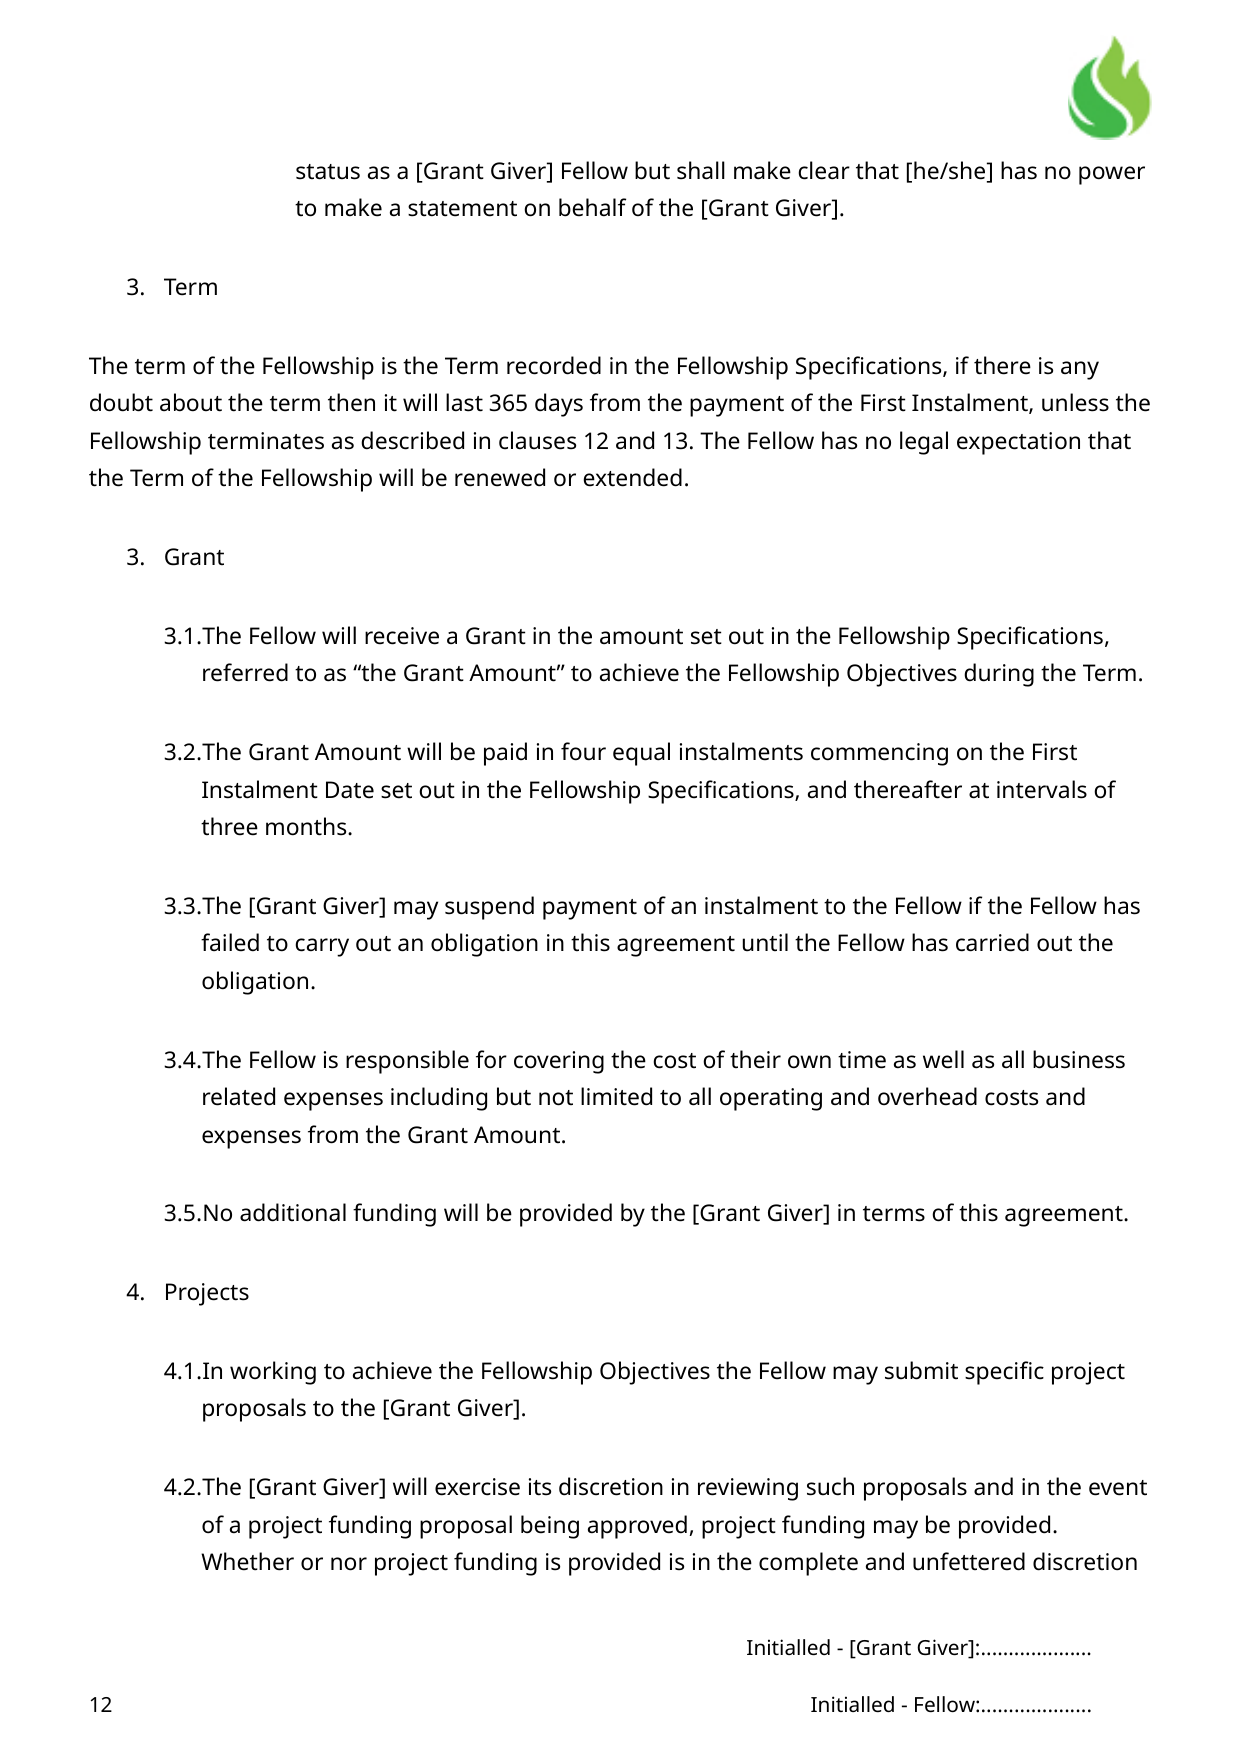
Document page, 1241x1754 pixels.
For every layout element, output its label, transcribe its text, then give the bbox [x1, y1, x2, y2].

subtitle The Fellow is responsible for covering the cost of their own time as well as all business related expenses including but not limited to all operating and overhead costs and expenses from the Grant Amount. [163, 1043, 1152, 1150]
subtitle The [Grant Giver] will exercise its discretion in reviewing such proposals and in the event of a project funding proposal being approved, project funding may be provided. Whether or nor project funding is provided is in the complete and unfettered discretion [163, 1471, 1152, 1577]
subtitle In working to achieve the Fellowship Objectives the Fellow may submit specific project proposals to the [Grant Giver]. [163, 1355, 1152, 1423]
subtitle Term [126, 271, 1152, 302]
subtitle The term of the Fellowship is the Term recorded in the Fellowship Specifications, if there is any doubt about the term then it will last 365 days from the payment of the First Instalment, unless the Fellowship terminates as described in clauses 12 and 13. The Fellow has no legal expectation that the Term of the Fellowship will be renewed or extended. [88, 350, 1152, 493]
subtitle The [Grant Giver] may suspend payment of an instalment to the Fellow if the Fellow has failed to carry out an obligation in this agreement until the Fellow has carried out the obligation. [163, 890, 1152, 996]
subtitle The Grant Amount will be paid in four equal instalments commencing on the First Instalment Date set out in the Fellowship Specifications, and thereafter at intervals of three months. [163, 736, 1152, 842]
picture [1089, 35, 1152, 114]
subtitle No additional funding will be provided by the [Grant Giver] in terms of this agreement. [163, 1197, 1152, 1228]
subtitle Grant [126, 541, 1152, 572]
subtitle status as a [Grant Giver] Fellow but shall make clear that [he/she] has no power to make a statement on behalf of the [Grant Giver]. [220, 155, 1152, 223]
subtitle Projects [126, 1276, 1152, 1307]
subtitle The Fellow will receive a Grant in the amount set out in the Fellowship Specifications, referred to as “the Grant Amount” to achieve the Fellowship Objectives during the Term. [163, 620, 1152, 688]
